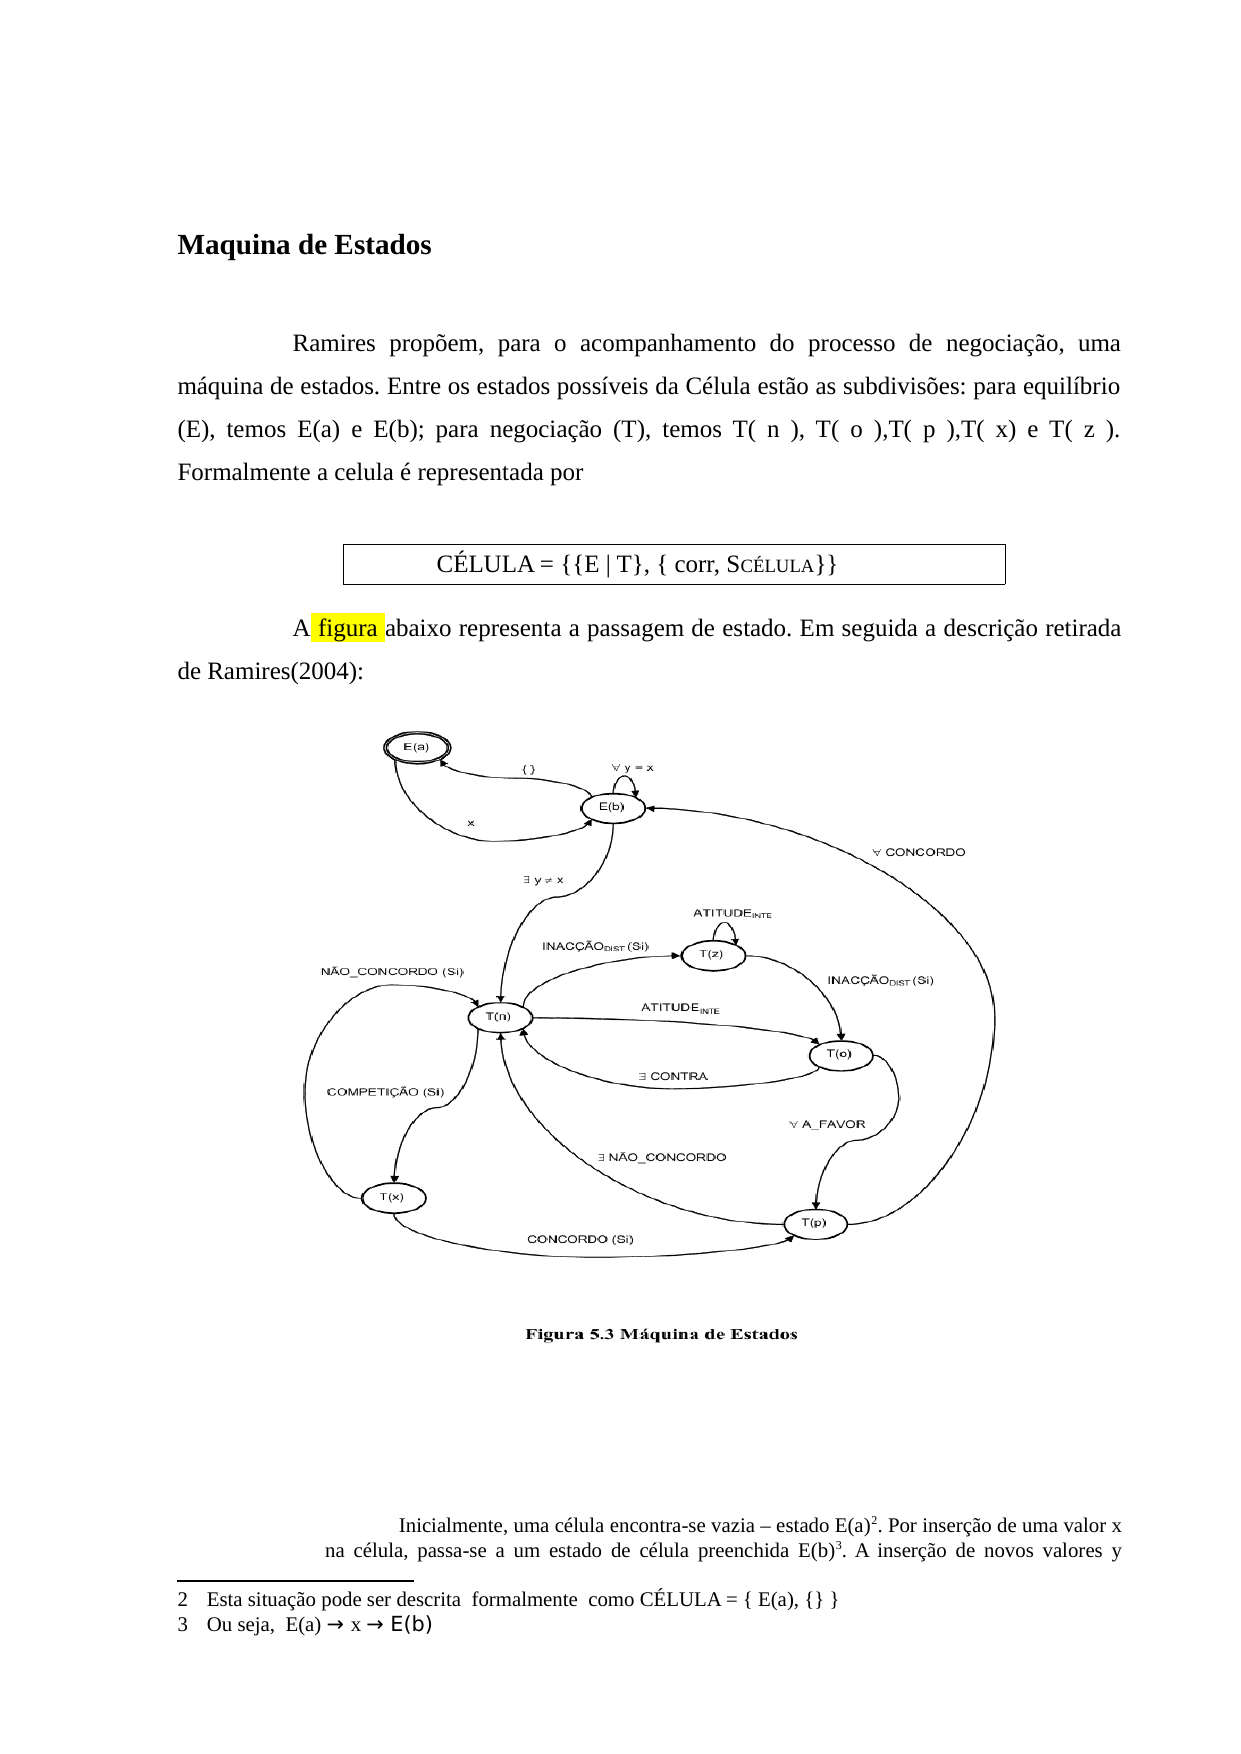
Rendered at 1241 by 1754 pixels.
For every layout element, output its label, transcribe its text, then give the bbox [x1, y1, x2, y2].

text A figura abaixo representa a passagem de estado. Em seguida a descrição retirada de Ramires(2004): [177, 613, 1122, 685]
text Maquina de Estados [177, 227, 1122, 261]
table_header CÉLULA = {{E | T}, { corr, SCÉLULA}} [344, 545, 1005, 584]
text Inicialmente, uma célula encontra-se vazia – estado E(a). Por inserção de uma valor x na célula, passa-se a um estado de célula preenchida E(b). A inserção de novos valores y [325, 1509, 1122, 1562]
text Ou seja, E(a) → x → E(b) [177, 1611, 1122, 1636]
text Ramires propõem, para o acompanhamento do processo de negociação, uma máquina de estados. Entre os estados possíveis da Célula estão as subdivisões: para equilíbrio (E), temos E(a) e E(b); para negociação (T), temos T( n ), T( o ),T( p ),T( x) e T( z ). Formalmente a celula é representada por [177, 328, 1122, 486]
text Esta situação pode ser descrita formalmente como CÉLULA = { E(a), {} } [177, 1587, 1122, 1611]
